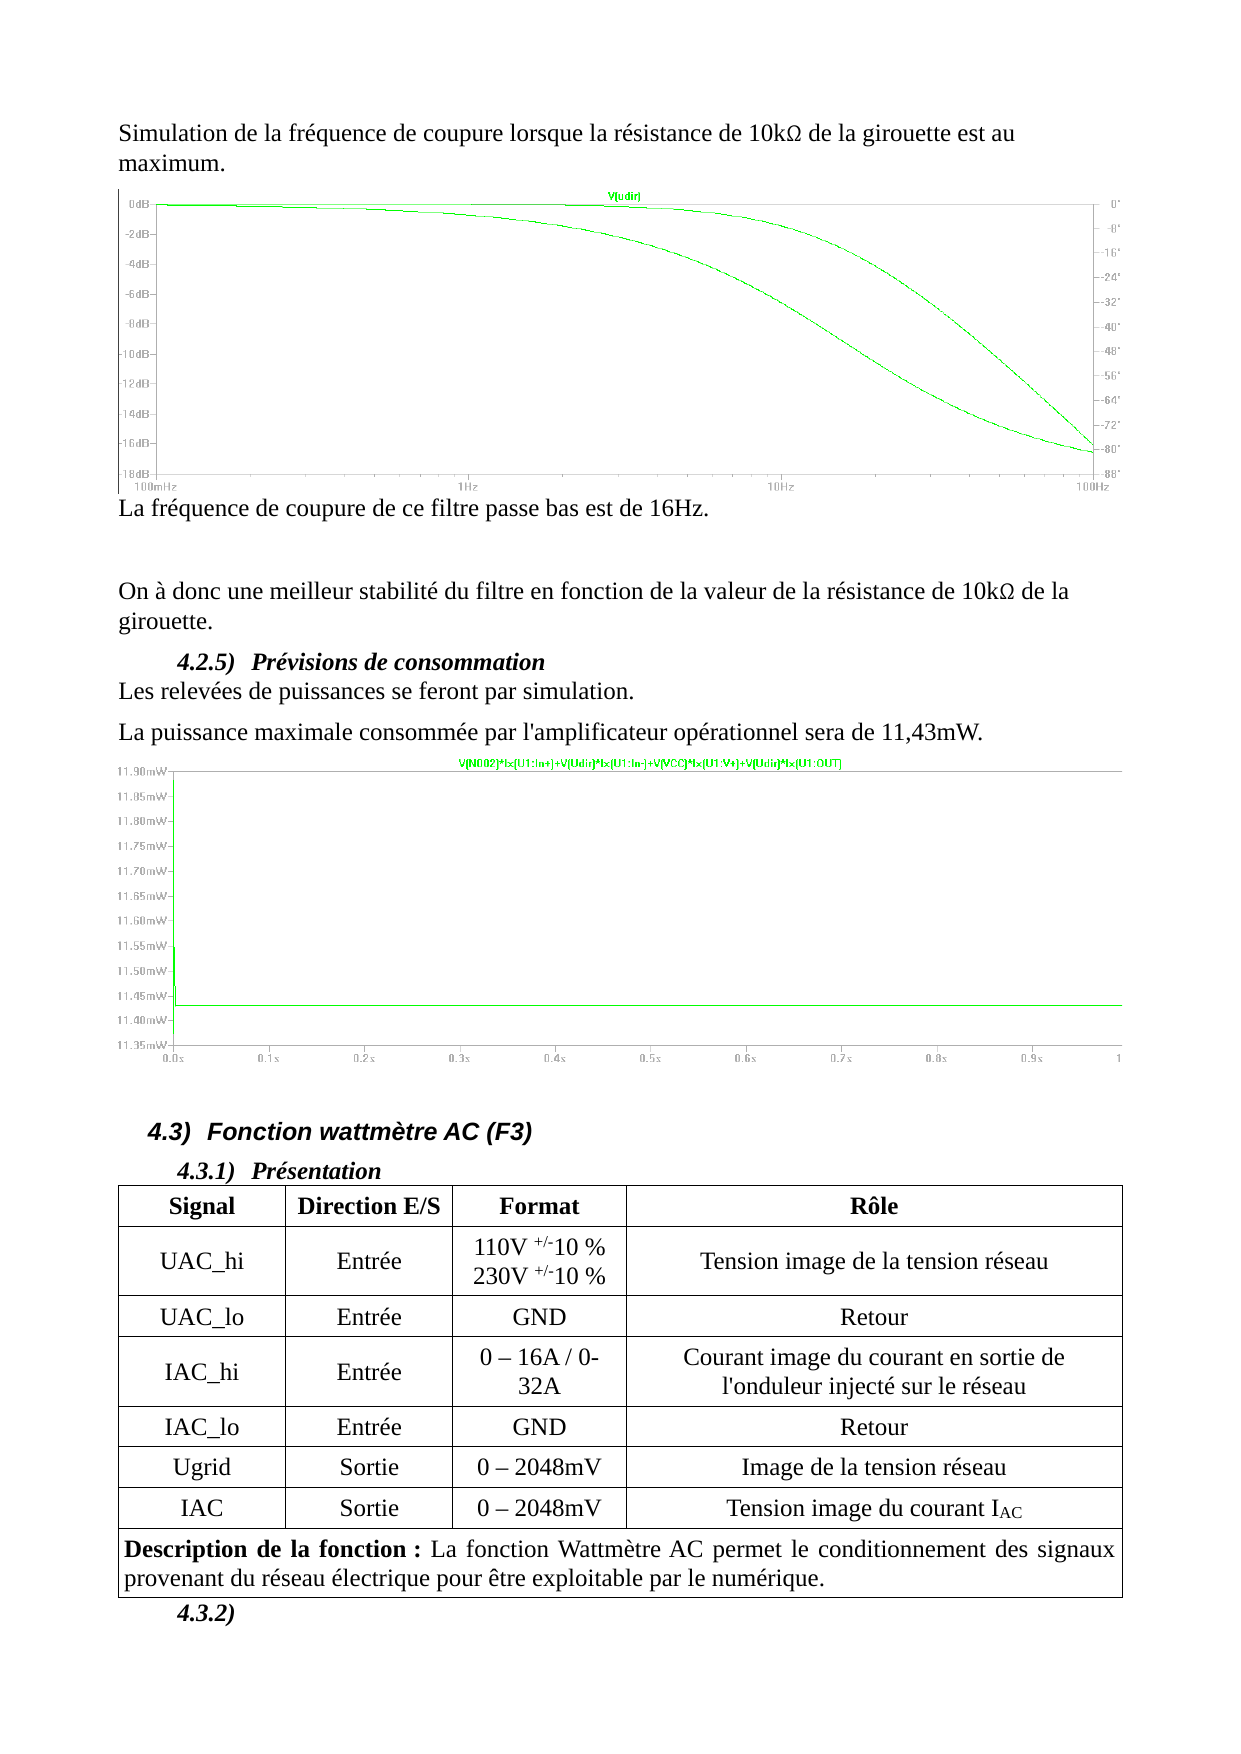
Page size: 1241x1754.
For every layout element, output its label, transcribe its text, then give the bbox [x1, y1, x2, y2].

table_cell Sortie [286, 1447, 452, 1487]
table_cell 0 – 16A / 0-32A [453, 1337, 626, 1406]
table_cell Entrée [286, 1337, 452, 1406]
table_header Rôle [627, 1186, 1122, 1226]
table_cell GND [453, 1407, 626, 1446]
picture [118, 189, 1123, 494]
table_cell Entrée [286, 1227, 452, 1295]
text La puissance maximale consommée par l'amplificateur opérationnel sera de 11,43mW. [118, 717, 1122, 746]
table_cell Courant image du courant en sortie de l'onduleur injecté sur le réseau [627, 1337, 1122, 1406]
table_cell Tension image de la tension réseau [627, 1227, 1122, 1295]
subtitle Prévisions de consommation [177, 647, 1122, 676]
table_cell Retour [627, 1296, 1122, 1336]
subtitle Présentation [177, 1156, 1122, 1185]
table_cell Entrée [286, 1407, 452, 1446]
table_cell GND [453, 1296, 626, 1336]
table_cell Description de la fonction : La fonction Wattmètre AC permet le conditionnement des signaux provenant du réseau électrique pour être exploitable par le numérique. [119, 1529, 1122, 1597]
table_cell Retour [627, 1407, 1122, 1446]
table_cell 110V +/-10 % 230V +/-10 % [453, 1227, 626, 1295]
text La fréquence de coupure de ce filtre passe bas est de 16Hz. [118, 494, 1122, 522]
text Les relevées de puissances se feront par simulation. [118, 676, 1122, 705]
table_cell UAC_hi [119, 1227, 285, 1295]
table_cell IAC_hi [119, 1337, 285, 1406]
table_cell UAC_lo [119, 1296, 285, 1336]
table_cell IAC_lo [119, 1407, 285, 1446]
table_cell IAC [119, 1488, 285, 1528]
text Simulation de la fréquence de coupure lorsque la résistance de 10kΩ de la girouette est au maximum. [118, 118, 1122, 177]
table_cell Tension image du courant IAC [627, 1488, 1122, 1528]
table_header Format [453, 1186, 626, 1226]
picture [118, 758, 1123, 1066]
subtitle Fonction wattmètre AC (F3) [148, 1117, 1122, 1146]
table_cell 0 – 2048mV [453, 1488, 626, 1528]
table_cell Image de la tension réseau [627, 1447, 1122, 1487]
table_cell Ugrid [119, 1447, 285, 1487]
table_cell Sortie [286, 1488, 452, 1528]
table_header Signal [119, 1186, 285, 1226]
table_cell Entrée [286, 1296, 452, 1336]
table_header Direction E/S [286, 1186, 452, 1226]
table_cell 0 – 2048mV [453, 1447, 626, 1487]
text On à donc une meilleur stabilité du filtre en fonction de la valeur de la résistance de 10kΩ de la girouette. [118, 576, 1122, 635]
